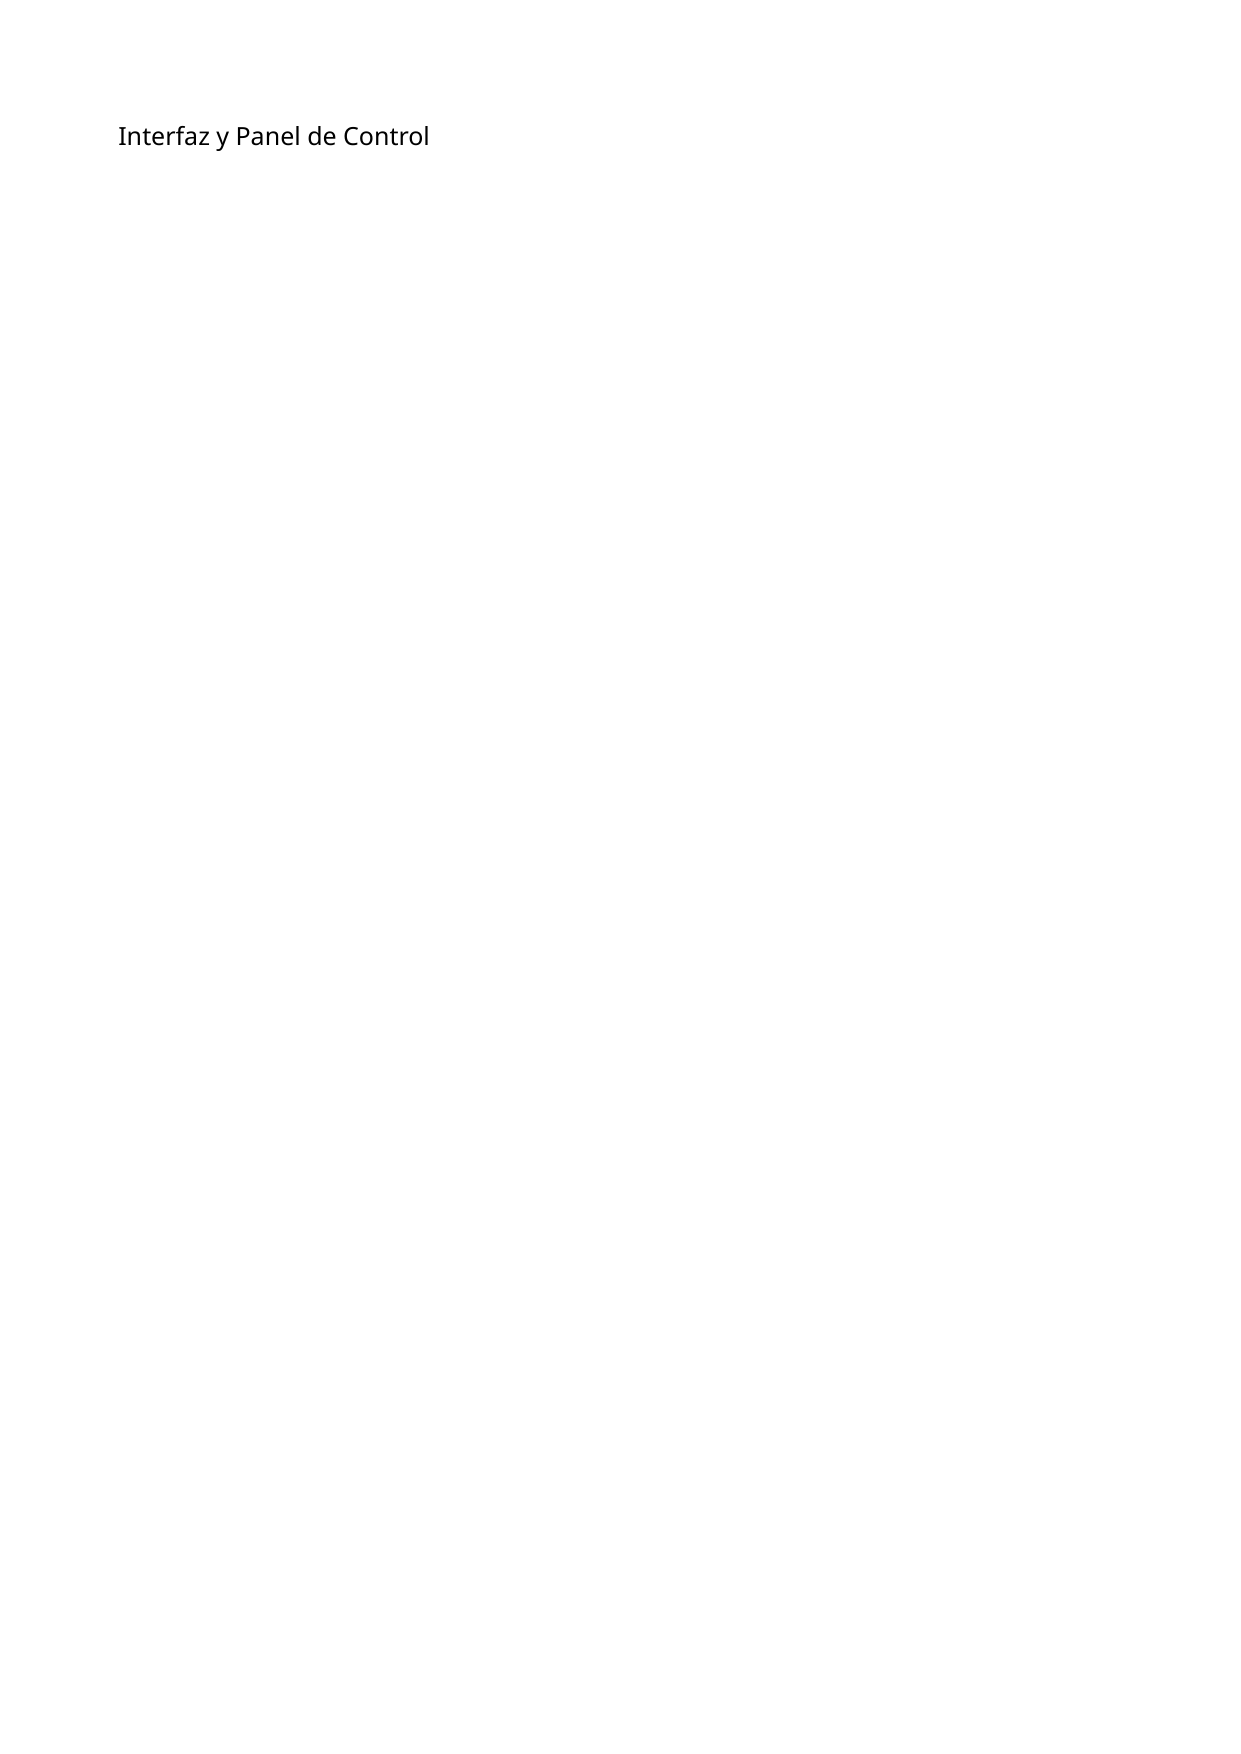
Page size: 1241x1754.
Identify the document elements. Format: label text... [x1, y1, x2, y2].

text Interfaz y Panel de Control [118, 118, 1122, 152]
